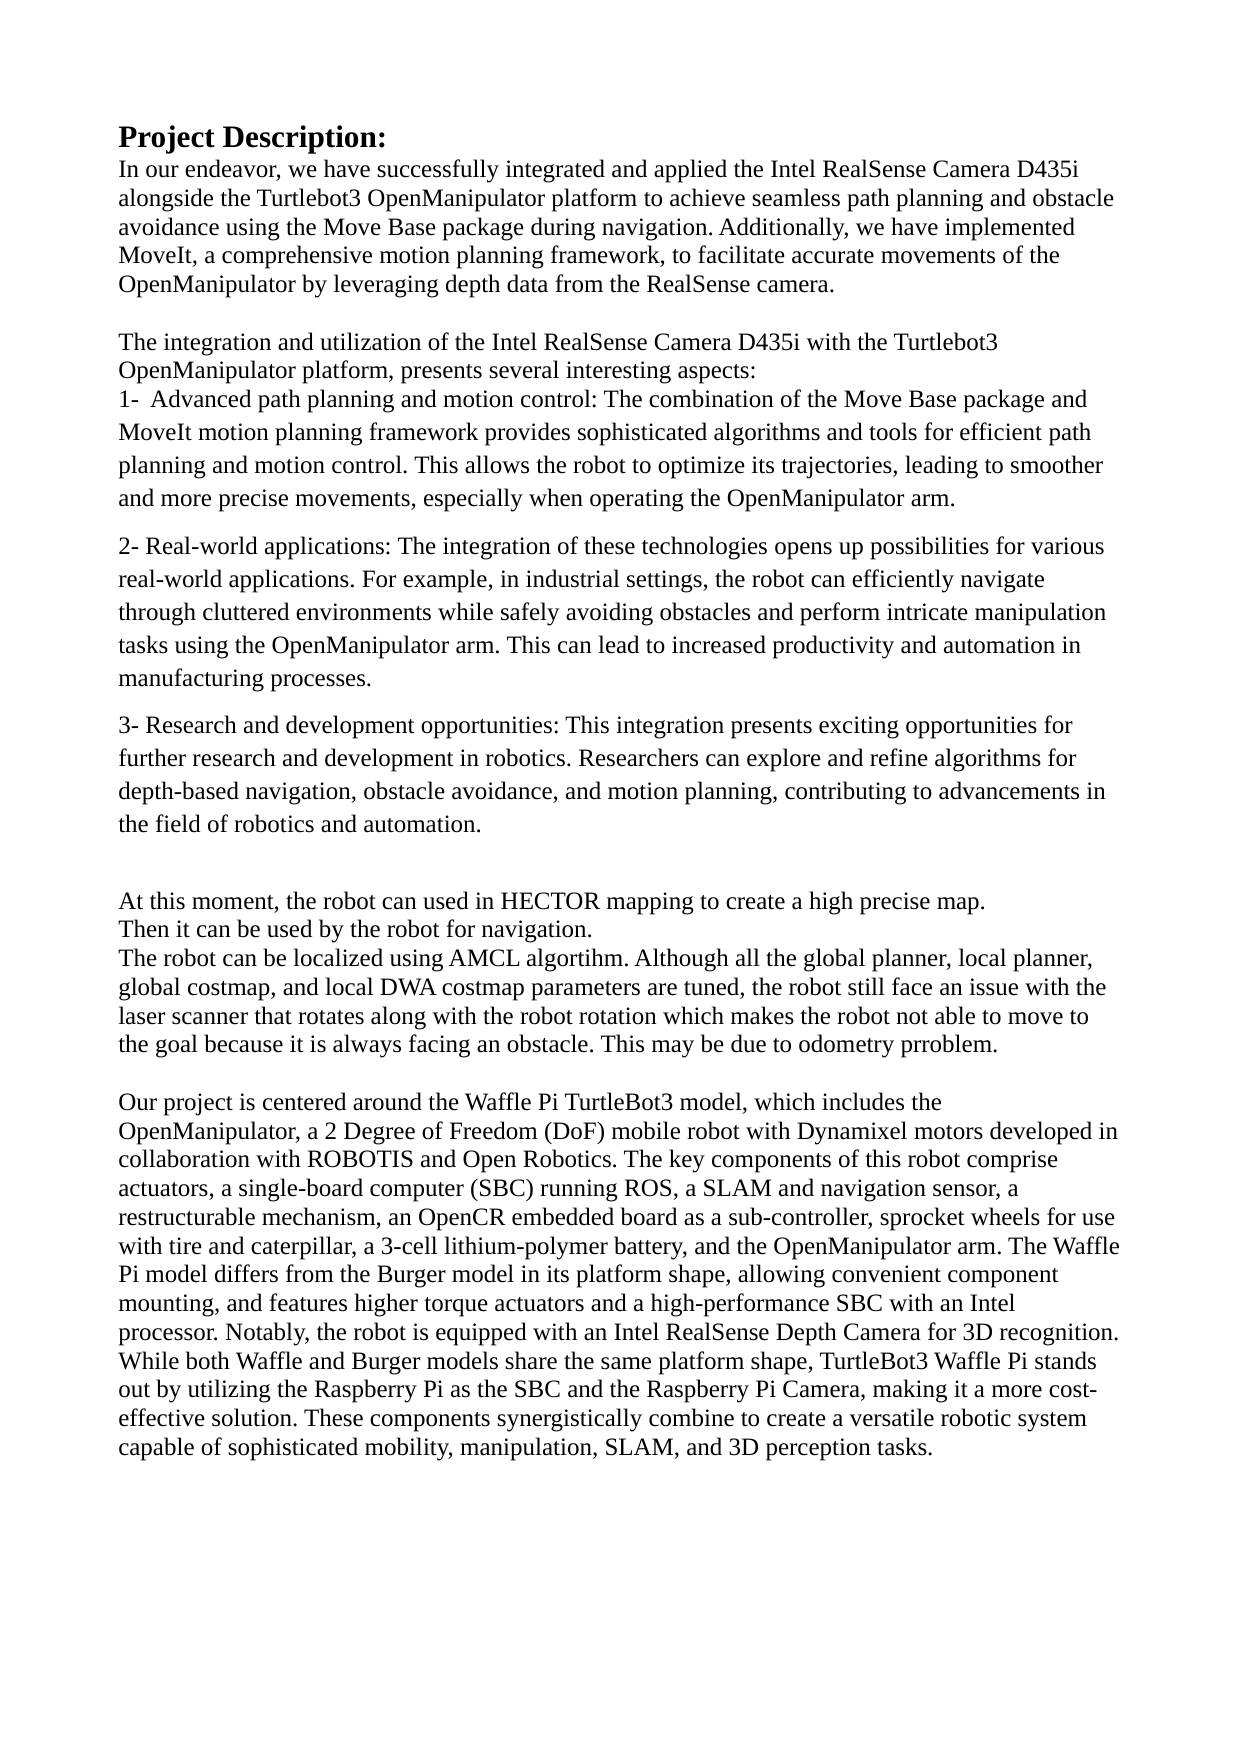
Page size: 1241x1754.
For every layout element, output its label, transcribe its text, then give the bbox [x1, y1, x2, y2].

text Then it can be used by the robot for navigation. The robot can be localized using AMCL algortihm. Although all the global planner, local planner, global costmap, and local DWA costmap parameters are tuned, the robot still face an issue with the laser scanner that rotates along with the robot rotation which makes the robot not able to move to the goal because it is always facing an obstacle. This may be due to odometry prroblem. [118, 914, 1122, 1058]
text Our project is centered around the Waffle Pi TurtleBot3 model, which includes the OpenManipulator, a 2 Degree of Freedom (DoF) mobile robot with Dynamixel motors developed in collaboration with ROBOTIS and Open Robotics. The key components of this robot comprise actuators, a single-board computer (SBC) running ROS, a SLAM and navigation sensor, a restructurable mechanism, an OpenCR embedded board as a sub-controller, sprocket wheels for use with tire and caterpillar, a 3-cell lithium-polymer battery, and the OpenManipulator arm. The Waffle Pi model differs from the Burger model in its platform shape, allowing convenient component mounting, and features higher torque actuators and a high-performance SBC with an Intel processor. Notably, the robot is equipped with an Intel RealSense Depth Camera for 3D recognition. While both Waffle and Burger models share the same platform shape, TurtleBot3 Waffle Pi stands out by utilizing the Raspberry Pi as the SBC and the Raspberry Pi Camera, making it a more cost-effective solution. These components synergistically combine to create a versatile robotic system capable of sophisticated mobility, manipulation, SLAM, and 3D perception tasks. [118, 1087, 1122, 1461]
text 3- Research and development opportunities: This integration presents exciting opportunities for further research and development in robotics. Researchers can explore and refine algorithms for depth-based navigation, obstacle avoidance, and motion planning, contributing to advancements in the field of robotics and automation. [118, 710, 1122, 838]
text 2- Real-world applications: The integration of these technologies opens up possibilities for various real-world applications. For example, in industrial settings, the robot can efficiently navigate through cluttered environments while safely avoiding obstacles and perform intricate manipulation tasks using the OpenManipulator arm. This can lead to increased productivity and automation in manufacturing processes. [118, 531, 1122, 692]
text 1- Advanced path planning and motion control: The combination of the Move Base package and MoveIt motion planning framework provides sophisticated algorithms and tools for efficient path planning and motion control. This allows the robot to optimize its trajectories, leading to smoother and more precise movements, especially when operating the OpenManipulator arm. [118, 384, 1122, 512]
text The integration and utilization of the Intel RealSense Camera D435i with the Turtlebot3 OpenManipulator platform, presents several interesting aspects: [118, 327, 1122, 384]
text Project Description: [118, 118, 1122, 154]
text In our endeavor, we have successfully integrated and applied the Intel RealSense Camera D435i alongside the Turtlebot3 OpenManipulator platform to achieve seamless path planning and obstacle avoidance using the Move Base package during navigation. Additionally, we have implemented MoveIt, a comprehensive motion planning framework, to facilitate accurate movements of the OpenManipulator by leveraging depth data from the RealSense camera. [118, 154, 1122, 327]
text At this moment, the robot can used in HECTOR mapping to create a high precise map. [118, 886, 1122, 914]
